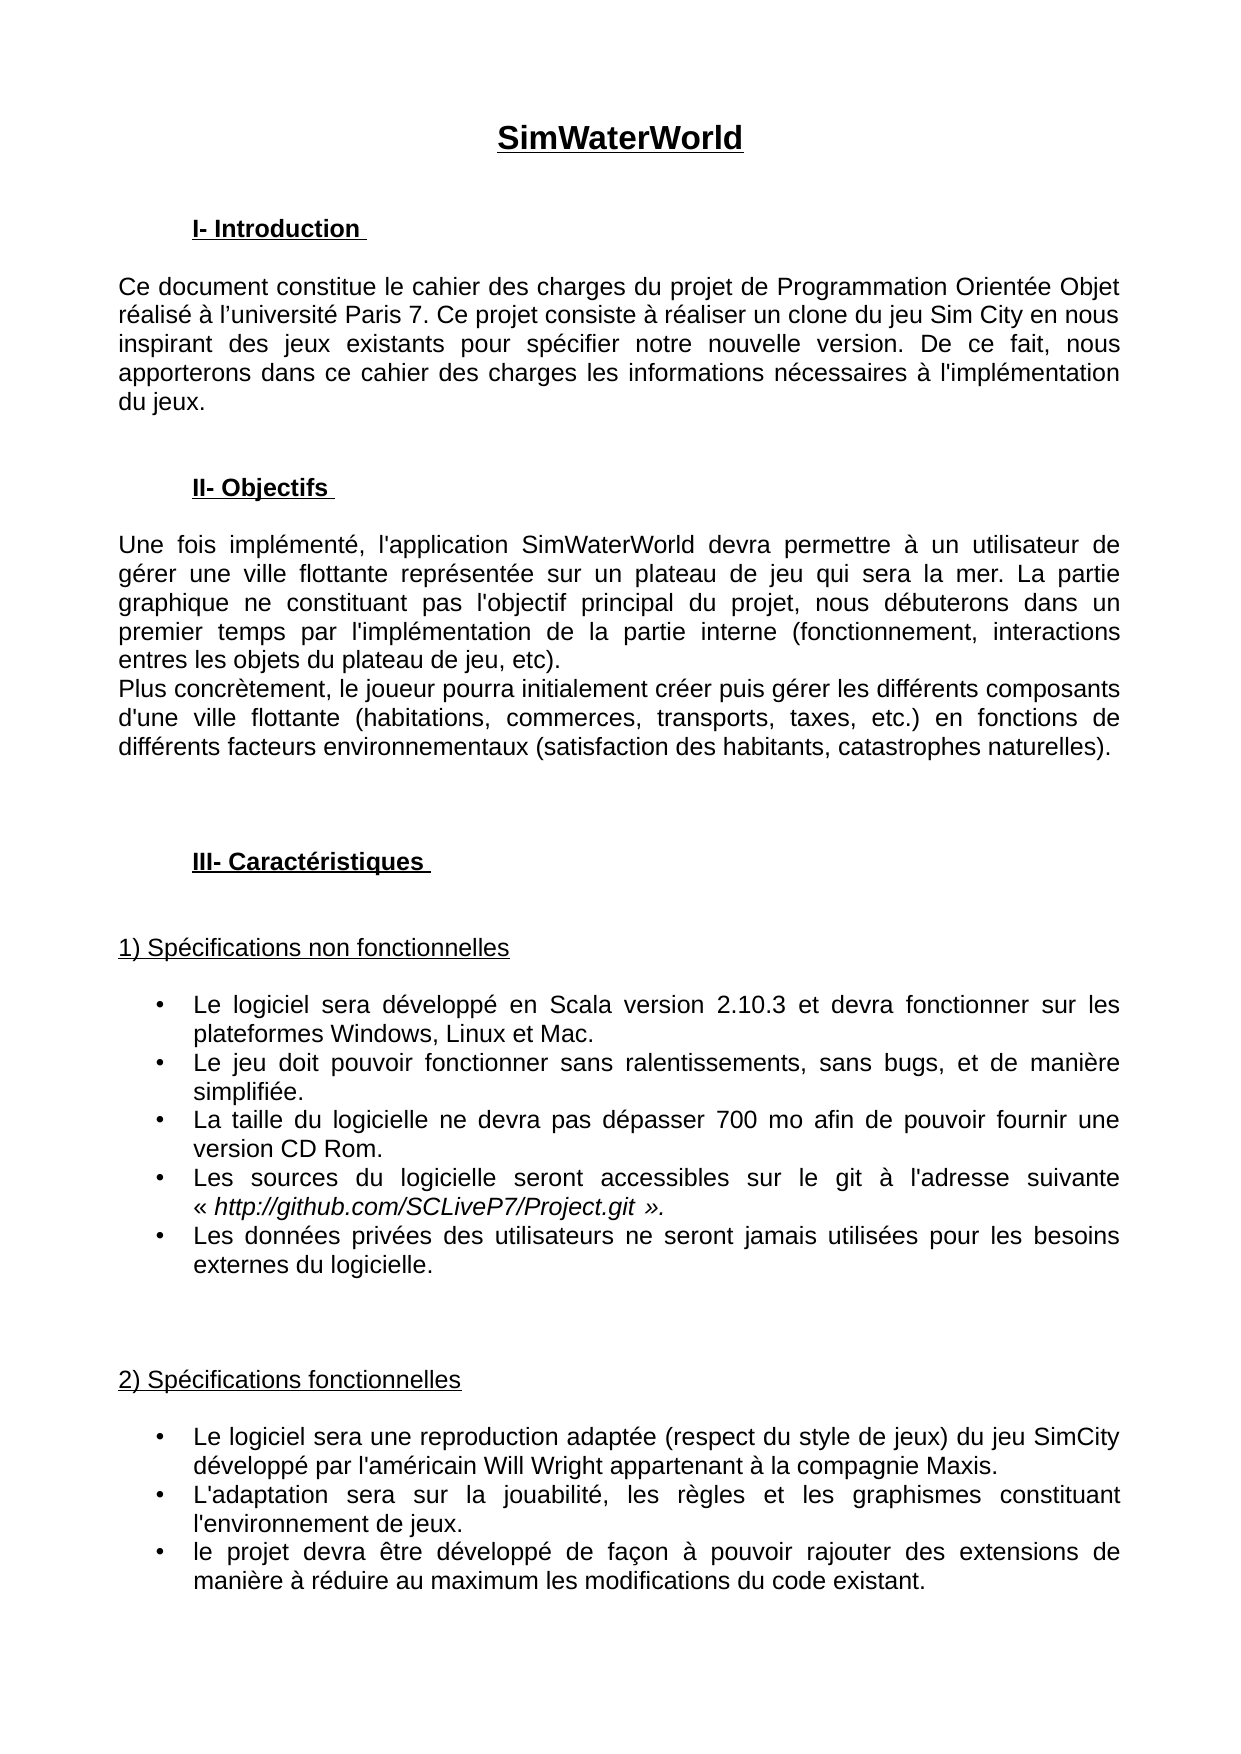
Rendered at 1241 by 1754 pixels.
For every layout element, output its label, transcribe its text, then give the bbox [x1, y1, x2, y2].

text SimWaterWorld [118, 118, 1122, 157]
list le projet devra être développé de façon à pouvoir rajouter des extensions de manière à réduire au maximum les modifications du code existant. [156, 1537, 1122, 1595]
list Le logiciel sera développé en Scala version 2.10.3 et devra fonctionner sur les plateformes Windows, Linux et Mac. [156, 990, 1122, 1048]
text Plus concrètement, le joueur pourra initialement créer puis gérer les différents composants d'une ville flottante (habitations, commerces, transports, taxes, etc.) en fonctions de différents facteurs environnementaux (satisfaction des habitants, catastrophes naturelles). [118, 674, 1122, 760]
text III- Caractéristiques [118, 847, 1122, 875]
list Les sources du logicielle seront accessibles sur le git à l'adresse suivante « http://github.com/SCLiveP7/Project.git ». [156, 1163, 1122, 1221]
list Le logiciel sera une reproduction adaptée (respect du style de jeux) du jeu SimCity développé par l'américain Will Wright appartenant à la compagnie Maxis. [156, 1422, 1122, 1480]
list Les données privées des utilisateurs ne seront jamais utilisées pour les besoins externes du logicielle. [156, 1221, 1122, 1278]
text I- Introduction [118, 214, 1122, 243]
text 1) Spécifications non fonctionnelles [118, 933, 1122, 962]
list L'adaptation sera sur la jouabilité, les règles et les graphismes constituant l'environnement de jeux. [156, 1480, 1122, 1537]
list La taille du logicielle ne devra pas dépasser 700 mo afin de pouvoir fournir une version CD Rom. [156, 1106, 1122, 1163]
text Une fois implémenté, l'application SimWaterWorld devra permettre à un utilisateur de gérer une ville flottante représentée sur un plateau de jeu qui sera la mer. La partie graphique ne constituant pas l'objectif principal du projet, nous débuterons dans un premier temps par l'implémentation de la partie interne (fonctionnement, interactions entres les objets du plateau de jeu, etc). [118, 530, 1122, 674]
list Le jeu doit pouvoir fonctionner sans ralentissements, sans bugs, et de manière simplifiée. [156, 1048, 1122, 1106]
text Ce document constitue le cahier des charges du projet de Programmation Orientée Objet réalisé à l’université Paris 7. Ce projet consiste à réaliser un clone du jeu Sim City en nous inspirant des jeux existants pour spécifier notre nouvelle version. De ce fait, nous apporterons dans ce cahier des charges les informations nécessaires à l'implémentation du jeux. [118, 272, 1122, 415]
text 2) Spécifications fonctionnelles [118, 1364, 1122, 1393]
text II- Objectifs [118, 473, 1122, 502]
